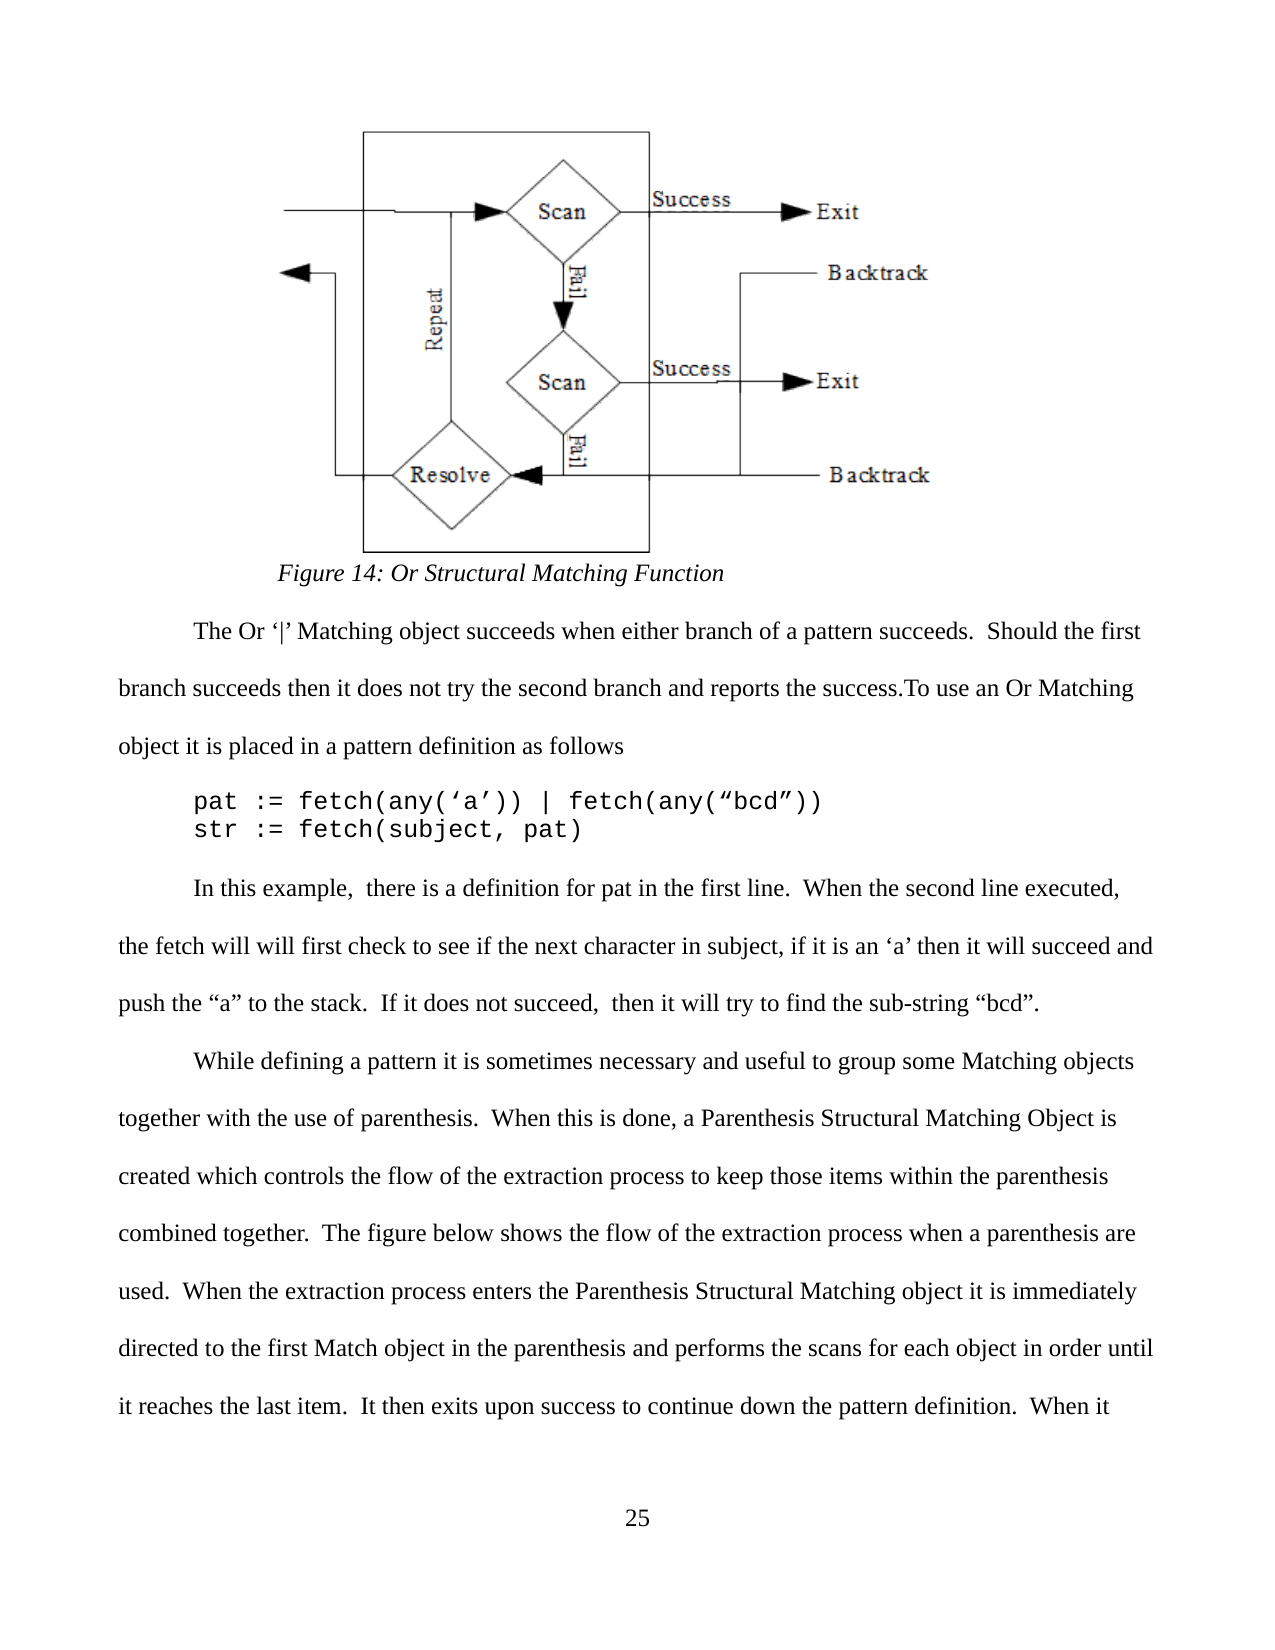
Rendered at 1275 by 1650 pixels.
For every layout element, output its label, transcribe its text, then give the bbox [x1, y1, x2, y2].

text Figure 14: Or Structural Matching Function [277, 131, 998, 587]
text While defining a pattern it is sometimes necessary and useful to group some Matching objects together with the use of parenthesis. When this is done, a Parenthesis Structural Matching Object is created which controls the flow of the extraction process to keep those items within the parenthesis combined together. The figure below shows the flow of the extraction process when a parenthesis are used. When the extraction process enters the Parenthesis Structural Matching object it is immediately directed to the first Match object in the parenthesis and performs the scans for each object in order until it reaches the last item. It then exits upon success to continue down the pattern definition. When it [118, 1046, 1157, 1419]
picture [277, 130, 933, 553]
text The Or ‘|’ Matching object succeeds when either branch of a pattern succeeds. Should the first branch succeeds then it does not try the second branch and reports the success.To use an Or Matching object it is placed in a pattern definition as follows [118, 118, 1157, 759]
text In this example, there is a definition for pat in the first line. When the second line executed, the fetch will will first check to see if the next character in subject, if it is an ‘a’ then it will succeed and push the “a” to the stack. If it does not succeed, then it will try to find the sub-string “bcd”. [118, 873, 1157, 1017]
text str := fetch(subject, pat) [193, 817, 1157, 845]
text pat := fetch(any(‘a’)) | fetch(any(“bcd”)) [193, 788, 1157, 817]
